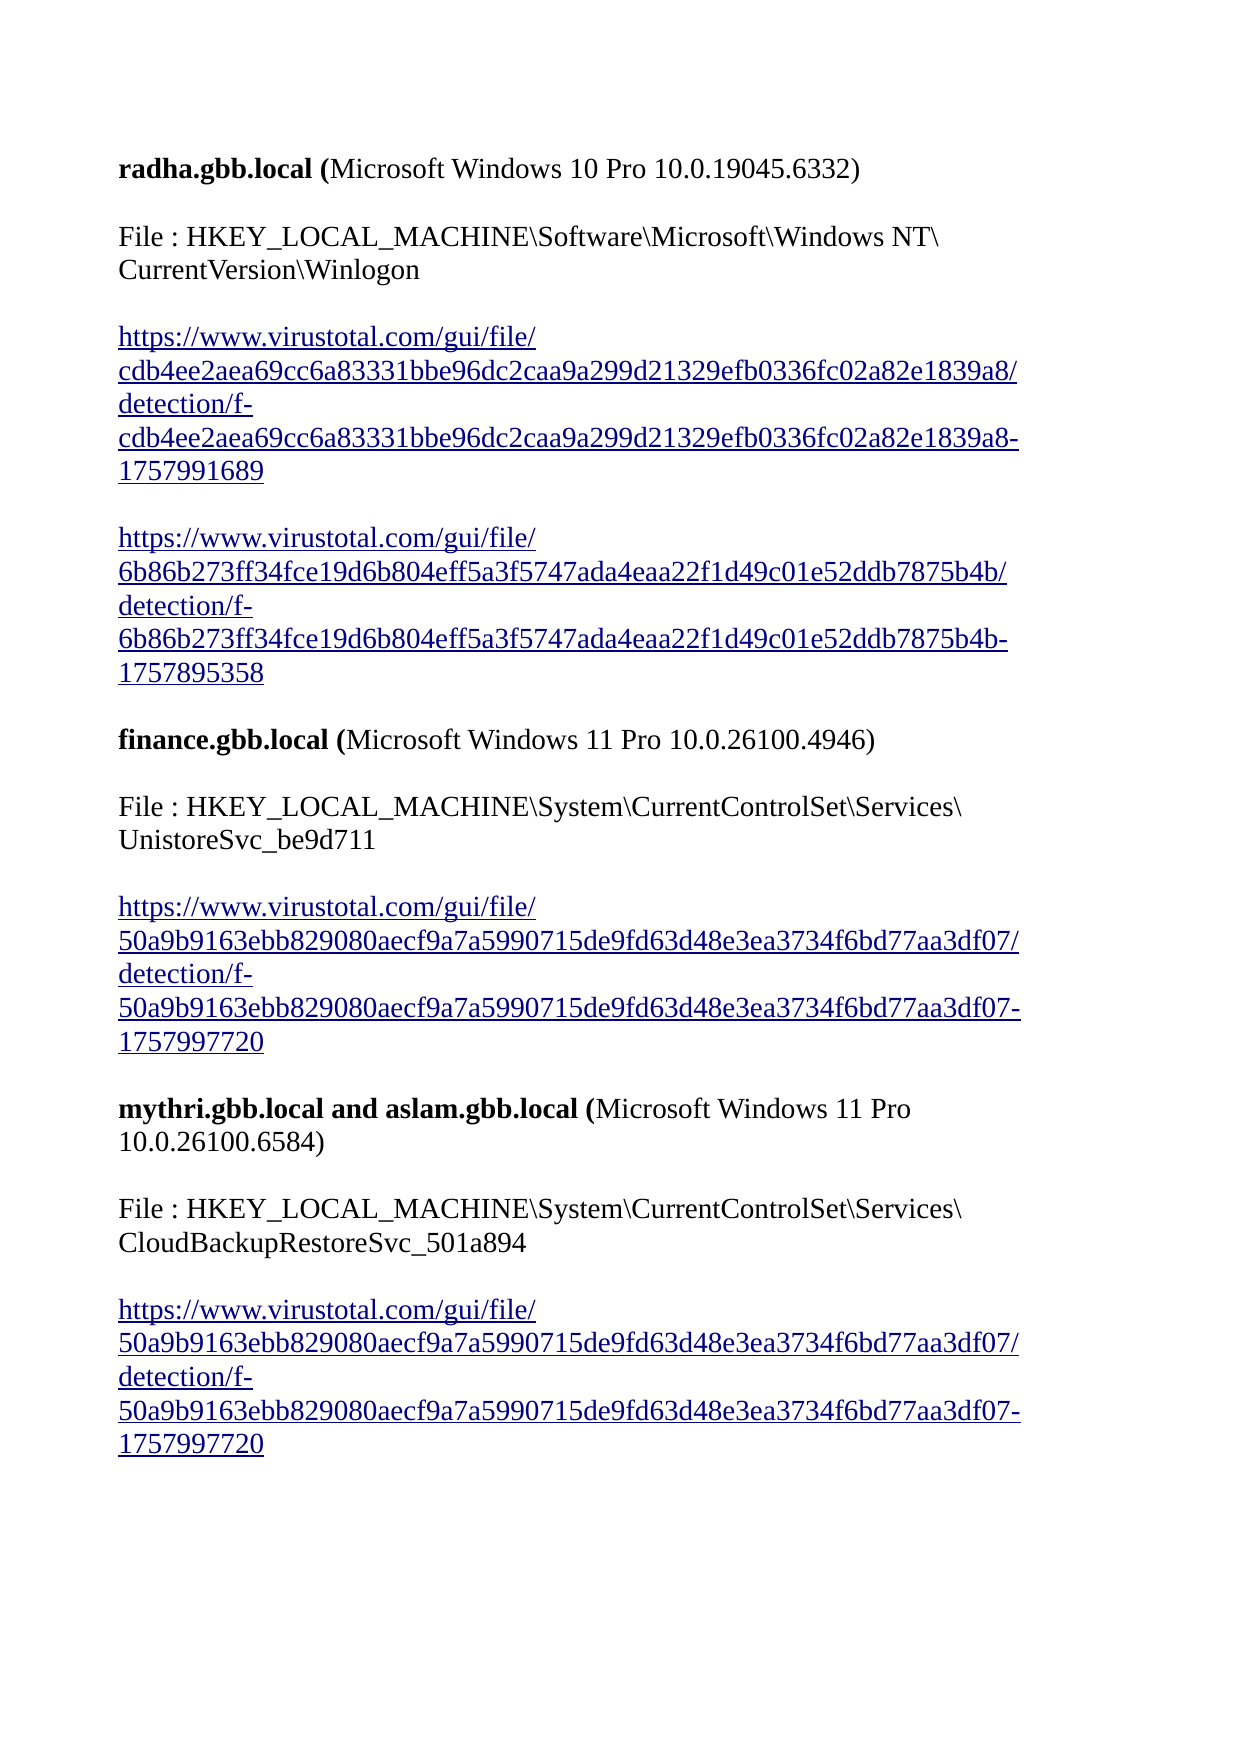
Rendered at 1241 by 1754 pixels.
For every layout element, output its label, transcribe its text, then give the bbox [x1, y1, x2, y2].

text File : HKEY_LOCAL_MACHINE\System\CurrentControlSet\Services\UnistoreSvc_be9d711 [118, 789, 1122, 856]
text radha.gbb.local (Microsoft Windows 10 Pro 10.0.19045.6332) [118, 152, 1122, 185]
text File : HKEY_LOCAL_MACHINE\System\CurrentControlSet\Services\CloudBackupRestoreSvc_501a894 [118, 1191, 1122, 1258]
text https://www.virustotal.com/gui/file/cdb4ee2aea69cc6a83331bbe96dc2caa9a299d21329efb0336fc02a82e1839a8/detection/f-cdb4ee2aea69cc6a83331bbe96dc2caa9a299d21329efb0336fc02a82e1839a8-1757991689 [118, 319, 1122, 487]
text mythri.gbb.local and aslam.gbb.local (Microsoft Windows 11 Pro 10.0.26100.6584) [118, 1091, 1122, 1158]
text finance.gbb.local (Microsoft Windows 11 Pro 10.0.26100.4946) [118, 722, 1122, 755]
text https://www.virustotal.com/gui/file/50a9b9163ebb829080aecf9a7a5990715de9fd63d48e3ea3734f6bd77aa3df07/detection/f-50a9b9163ebb829080aecf9a7a5990715de9fd63d48e3ea3734f6bd77aa3df07-1757997720 [118, 889, 1122, 1057]
text File : HKEY_LOCAL_MACHINE\Software\Microsoft\Windows NT\CurrentVersion\Winlogon [118, 219, 1122, 286]
text https://www.virustotal.com/gui/file/50a9b9163ebb829080aecf9a7a5990715de9fd63d48e3ea3734f6bd77aa3df07/detection/f-50a9b9163ebb829080aecf9a7a5990715de9fd63d48e3ea3734f6bd77aa3df07-1757997720 [118, 1292, 1122, 1460]
text https://www.virustotal.com/gui/file/6b86b273ff34fce19d6b804eff5a3f5747ada4eaa22f1d49c01e52ddb7875b4b/detection/f-6b86b273ff34fce19d6b804eff5a3f5747ada4eaa22f1d49c01e52ddb7875b4b-1757895358 [118, 521, 1122, 688]
